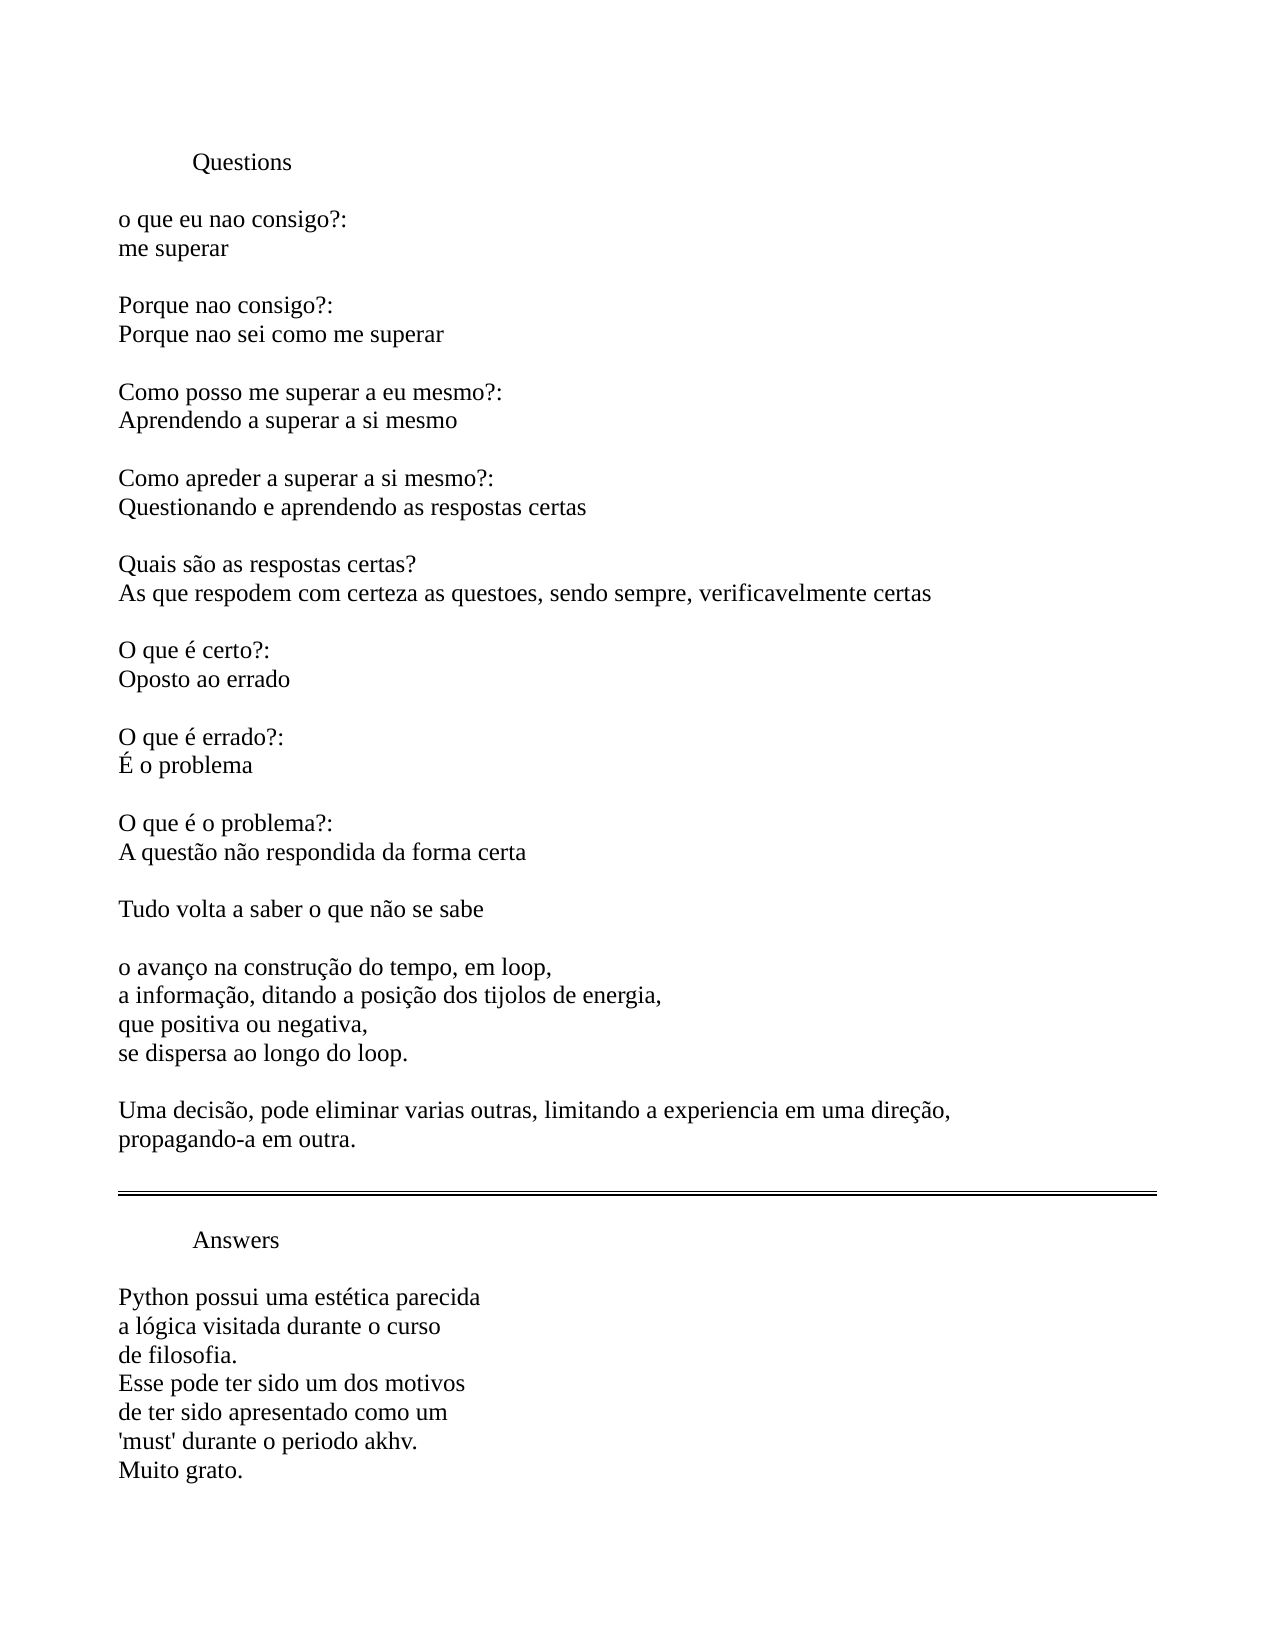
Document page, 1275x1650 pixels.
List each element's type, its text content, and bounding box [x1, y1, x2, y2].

text As que respodem com certeza as questoes, sendo sempre, verificavelmente certas [118, 578, 1157, 607]
text O que é errado?: [118, 722, 1157, 751]
text Python possui uma estética parecida [118, 1282, 1157, 1311]
text A questão não respondida da forma certa [118, 837, 1157, 866]
text que positiva ou negativa, [118, 1009, 1157, 1038]
text Porque nao sei como me superar [118, 319, 1157, 348]
text se dispersa ao longo do loop. [118, 1038, 1157, 1067]
text Questions [118, 147, 1157, 176]
text de filosofia. [118, 1340, 1157, 1368]
text Oposto ao errado [118, 664, 1157, 693]
text O que é o problema?: [118, 808, 1157, 837]
text Esse pode ter sido um dos motivos [118, 1368, 1157, 1397]
text Tudo volta a saber o que não se sabe [118, 894, 1157, 923]
text Como apreder a superar a si mesmo?: [118, 463, 1157, 492]
text o que eu nao consigo?: [118, 204, 1157, 233]
text Aprendendo a superar a si mesmo [118, 406, 1157, 434]
text Answers [118, 1225, 1157, 1253]
text Como posso me superar a eu mesmo?: [118, 377, 1157, 406]
text Quais são as respostas certas? [118, 549, 1157, 578]
text Uma decisão, pode eliminar varias outras, limitando a experiencia em uma direção, [118, 1096, 1157, 1124]
text o avanço na construção do tempo, em loop, [118, 952, 1157, 981]
text É o problema [118, 751, 1157, 779]
text Questionando e aprendendo as respostas certas [118, 492, 1157, 521]
text de ter sido apresentado como um [118, 1397, 1157, 1426]
text a informação, ditando a posição dos tijolos de energia, [118, 981, 1157, 1009]
text me superar [118, 233, 1157, 262]
text Porque nao consigo?: [118, 291, 1157, 319]
text O que é certo?: [118, 636, 1157, 664]
text a lógica visitada durante o curso [118, 1311, 1157, 1340]
text Muito grato. [118, 1455, 1157, 1483]
text propagando-a em outra. [118, 1124, 1157, 1153]
text 'must' durante o periodo akhv. [118, 1426, 1157, 1455]
